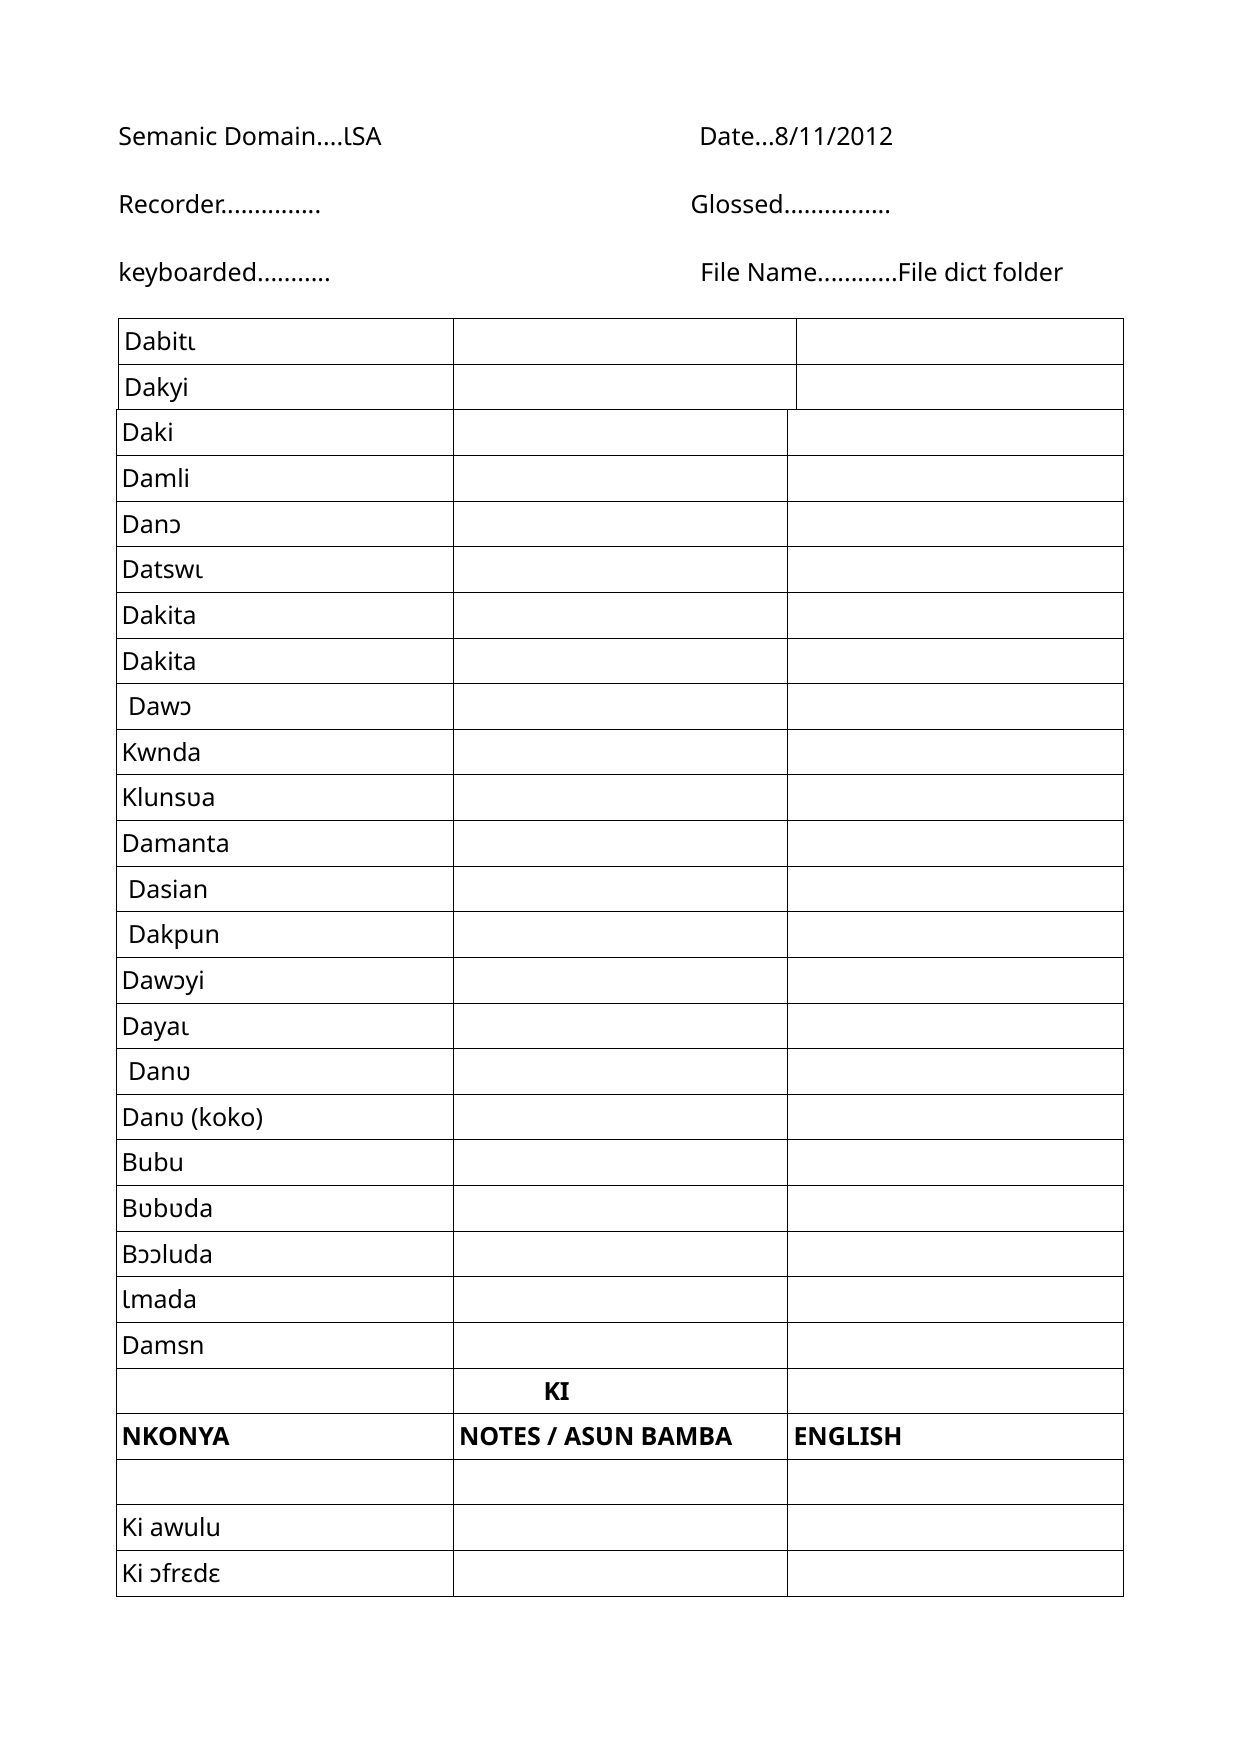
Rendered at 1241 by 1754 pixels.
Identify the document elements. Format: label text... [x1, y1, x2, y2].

table_cell [788, 547, 1123, 592]
table_header Daki [117, 410, 453, 455]
table_cell Bubu [117, 1140, 453, 1185]
table_cell [454, 456, 787, 501]
table_cell Dawɔyi [117, 958, 453, 1002]
table_cell Dakita [117, 639, 453, 683]
table_cell Damanta [117, 821, 453, 866]
table_cell [788, 1369, 1123, 1413]
table_cell [788, 456, 1123, 501]
table_cell Kwnda [117, 730, 453, 774]
table_cell [454, 639, 787, 683]
table_cell [117, 1460, 453, 1504]
table_cell Ɩmada [117, 1277, 453, 1322]
table_cell [788, 958, 1123, 1002]
table_cell [454, 684, 787, 729]
table_cell [788, 1460, 1123, 1504]
table_cell Danɔ [117, 502, 453, 546]
table_cell [454, 1277, 787, 1322]
table_cell [788, 730, 1123, 774]
table_cell [454, 730, 787, 774]
table_cell [454, 1049, 787, 1094]
table_cell [454, 547, 787, 592]
table_cell NOTES / ASƲN BAMBA [454, 1414, 787, 1459]
table_cell [454, 867, 787, 911]
table_cell [788, 775, 1123, 820]
table_cell [788, 639, 1123, 683]
table_header [788, 410, 1123, 455]
table_cell [454, 502, 787, 546]
table_cell [454, 319, 796, 363]
table_cell [788, 1049, 1123, 1094]
table_cell [788, 912, 1123, 957]
table_cell Ki ɔfrɛdɛ [117, 1551, 453, 1596]
table_cell Bɔɔluda [117, 1232, 453, 1276]
table_cell [788, 1505, 1123, 1550]
table_cell Dawɔ [117, 684, 453, 729]
table_cell Klunsʋa [117, 775, 453, 820]
table_cell [797, 365, 1123, 409]
table_cell Ki awulu [117, 1505, 453, 1550]
table_cell Datswɩ [117, 547, 453, 592]
table_cell [454, 1551, 787, 1596]
table_cell Dabitɩ [119, 319, 453, 363]
table_cell [454, 775, 787, 820]
table_cell [788, 821, 1123, 866]
table_cell [788, 1277, 1123, 1322]
table_cell [797, 319, 1123, 363]
table_cell [788, 1323, 1123, 1367]
table_cell Dakita [117, 593, 453, 637]
table_cell NKONYA [117, 1414, 453, 1459]
table_cell [788, 593, 1123, 637]
table_cell [454, 1140, 787, 1185]
table_cell [788, 502, 1123, 546]
table_cell [788, 1140, 1123, 1185]
table_cell [454, 912, 787, 957]
table_cell [454, 1460, 787, 1504]
table_cell [454, 1004, 787, 1048]
table_cell [788, 1551, 1123, 1596]
table_cell Damsn [117, 1323, 453, 1367]
table_cell Damli [117, 456, 453, 501]
table_cell [788, 1232, 1123, 1276]
table_cell Dakpun [117, 912, 453, 957]
table_cell KI [454, 1369, 787, 1413]
table_cell [454, 365, 796, 409]
table_cell [454, 593, 787, 637]
table_cell Danʋ (koko) [117, 1095, 453, 1139]
table_cell [454, 821, 787, 866]
table_cell Danʋ [117, 1049, 453, 1094]
table_cell [454, 1505, 787, 1550]
table_cell [454, 1323, 787, 1367]
table_cell Dasian [117, 867, 453, 911]
table_cell [788, 1095, 1123, 1139]
table_header [454, 410, 787, 455]
table_cell Bʋbʋda [117, 1186, 453, 1231]
table_cell [788, 684, 1123, 729]
table_cell [117, 1369, 453, 1413]
table_cell [454, 1232, 787, 1276]
table_cell [454, 1095, 787, 1139]
table_cell [788, 867, 1123, 911]
table_cell [454, 1186, 787, 1231]
table_cell ENGLISH [788, 1414, 1123, 1459]
table_cell Dayaɩ [117, 1004, 453, 1048]
table_cell [788, 1186, 1123, 1231]
table_cell [788, 1004, 1123, 1048]
table_cell [454, 958, 787, 1002]
table_cell Dakyi [119, 365, 453, 409]
